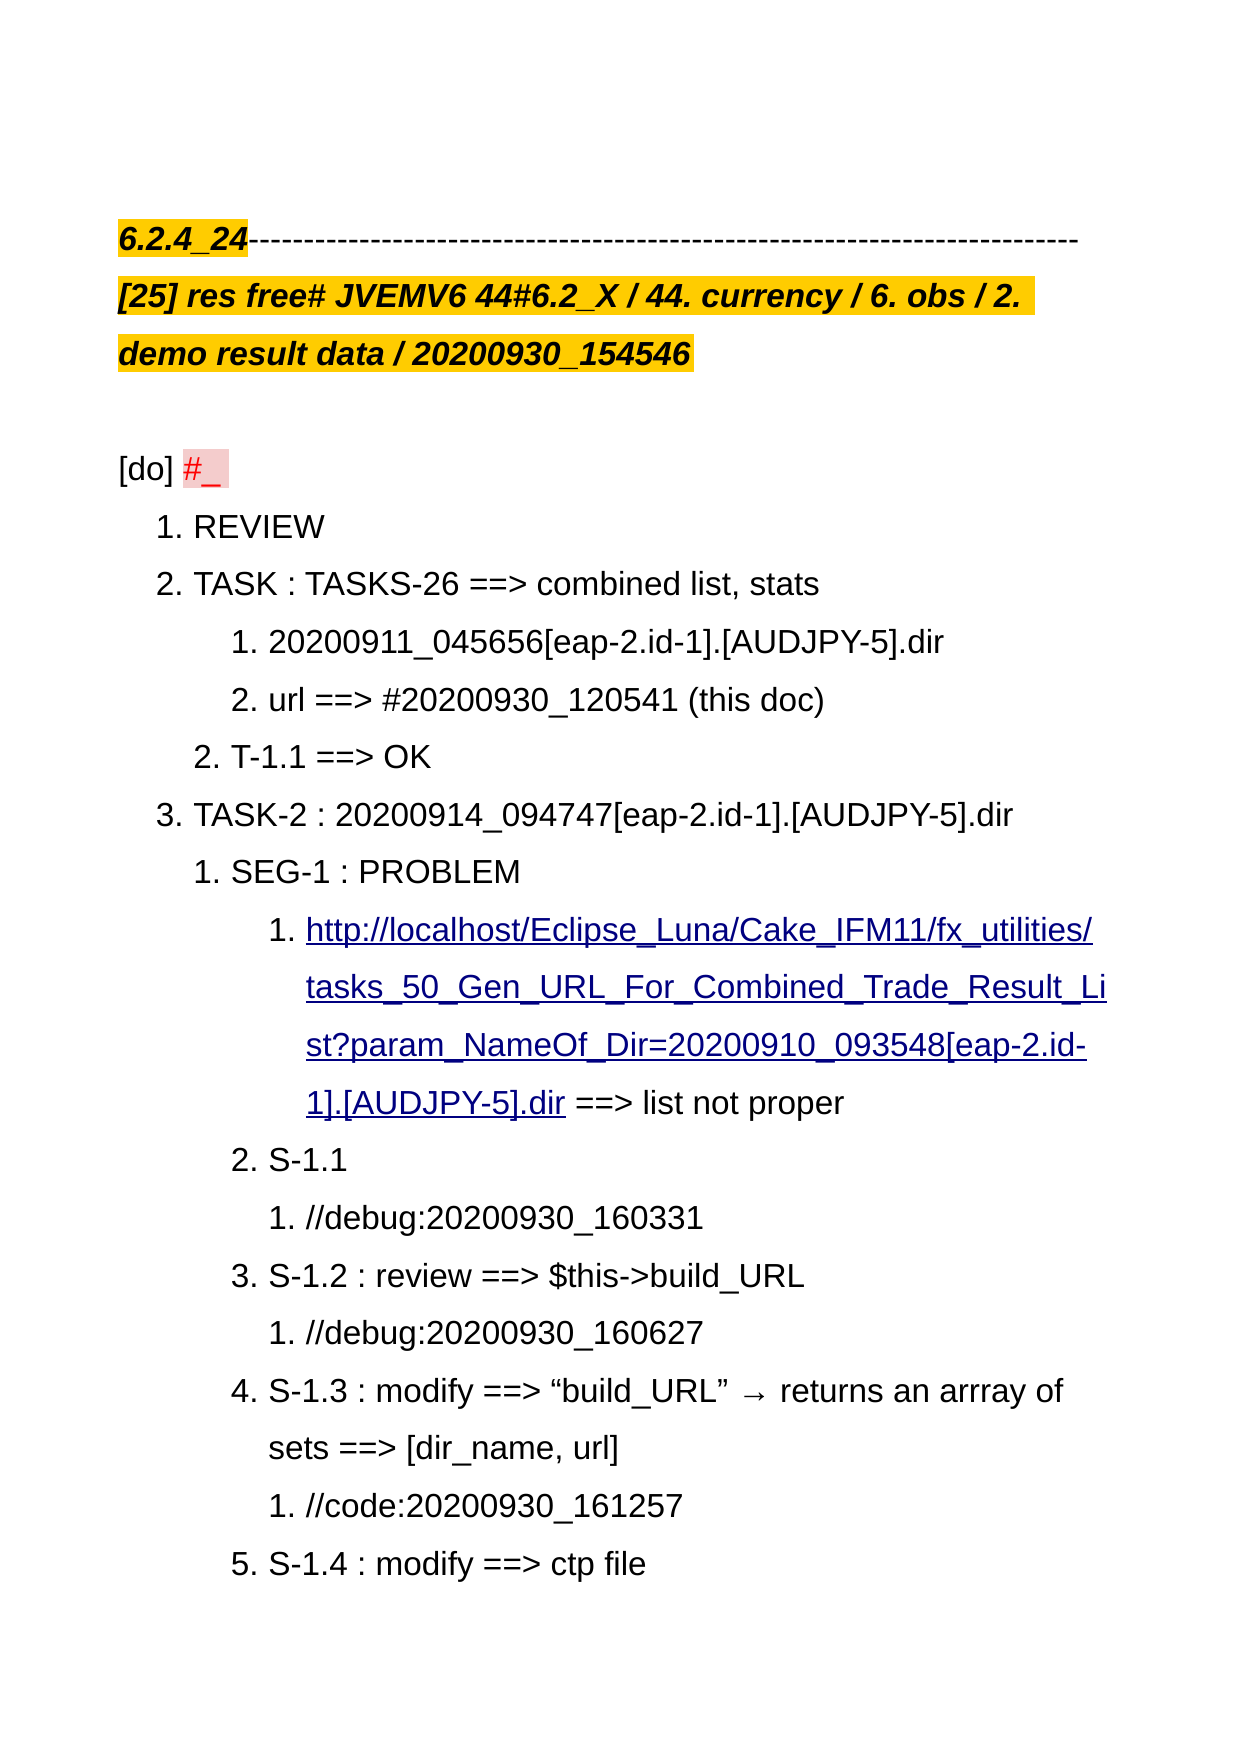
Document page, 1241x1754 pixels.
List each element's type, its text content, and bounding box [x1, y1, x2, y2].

list 20200911_045656[eap-2.id-1].[AUDJPY-5].dir [231, 622, 1122, 660]
list url ==> #20200930_120541 (this doc) [231, 679, 1122, 718]
list //debug:20200930_160331 [268, 1198, 1122, 1236]
list S-1.4 : modify ==> ctp file [231, 1544, 1122, 1582]
list T-1.1 ==> OK [193, 737, 1122, 776]
text [do] #_ [118, 449, 1122, 488]
list TASK : TASKS-26 ==> combined list, stats [156, 564, 1122, 603]
list //code:20200930_161257 [268, 1486, 1122, 1524]
list S-1.2 : review ==> $this->build_URL [231, 1256, 1122, 1294]
text [25] res free# JVEMV6 44#6.2_X / 44. currency / 6. obs / 2. demo result data / 20200930_154546 [118, 276, 1122, 372]
list TASK-2 : 20200914_094747[eap-2.id-1].[AUDJPY-5].dir [156, 795, 1122, 833]
list http://localhost/Eclipse_Luna/Cake_IFM11/fx_utilities/tasks_50_Gen_URL_For_Combined_Trade_Result_List?param_NameOf_Dir=20200910_093548[eap-2.id-1].[AUDJPY-5].dir ==> list not proper [268, 910, 1122, 1121]
list S-1.3 : modify ==> “build_URL” → returns an arrray of sets ==> [dir_name, url] [231, 1371, 1122, 1467]
list //debug:20200930_160627 [268, 1313, 1122, 1352]
list S-1.1 [231, 1140, 1122, 1179]
text 6.2.4_24--------------------------------------------------------------------------- [118, 219, 1122, 257]
list REVIEW [156, 507, 1122, 545]
list SEG-1 : PROBLEM [193, 852, 1122, 891]
